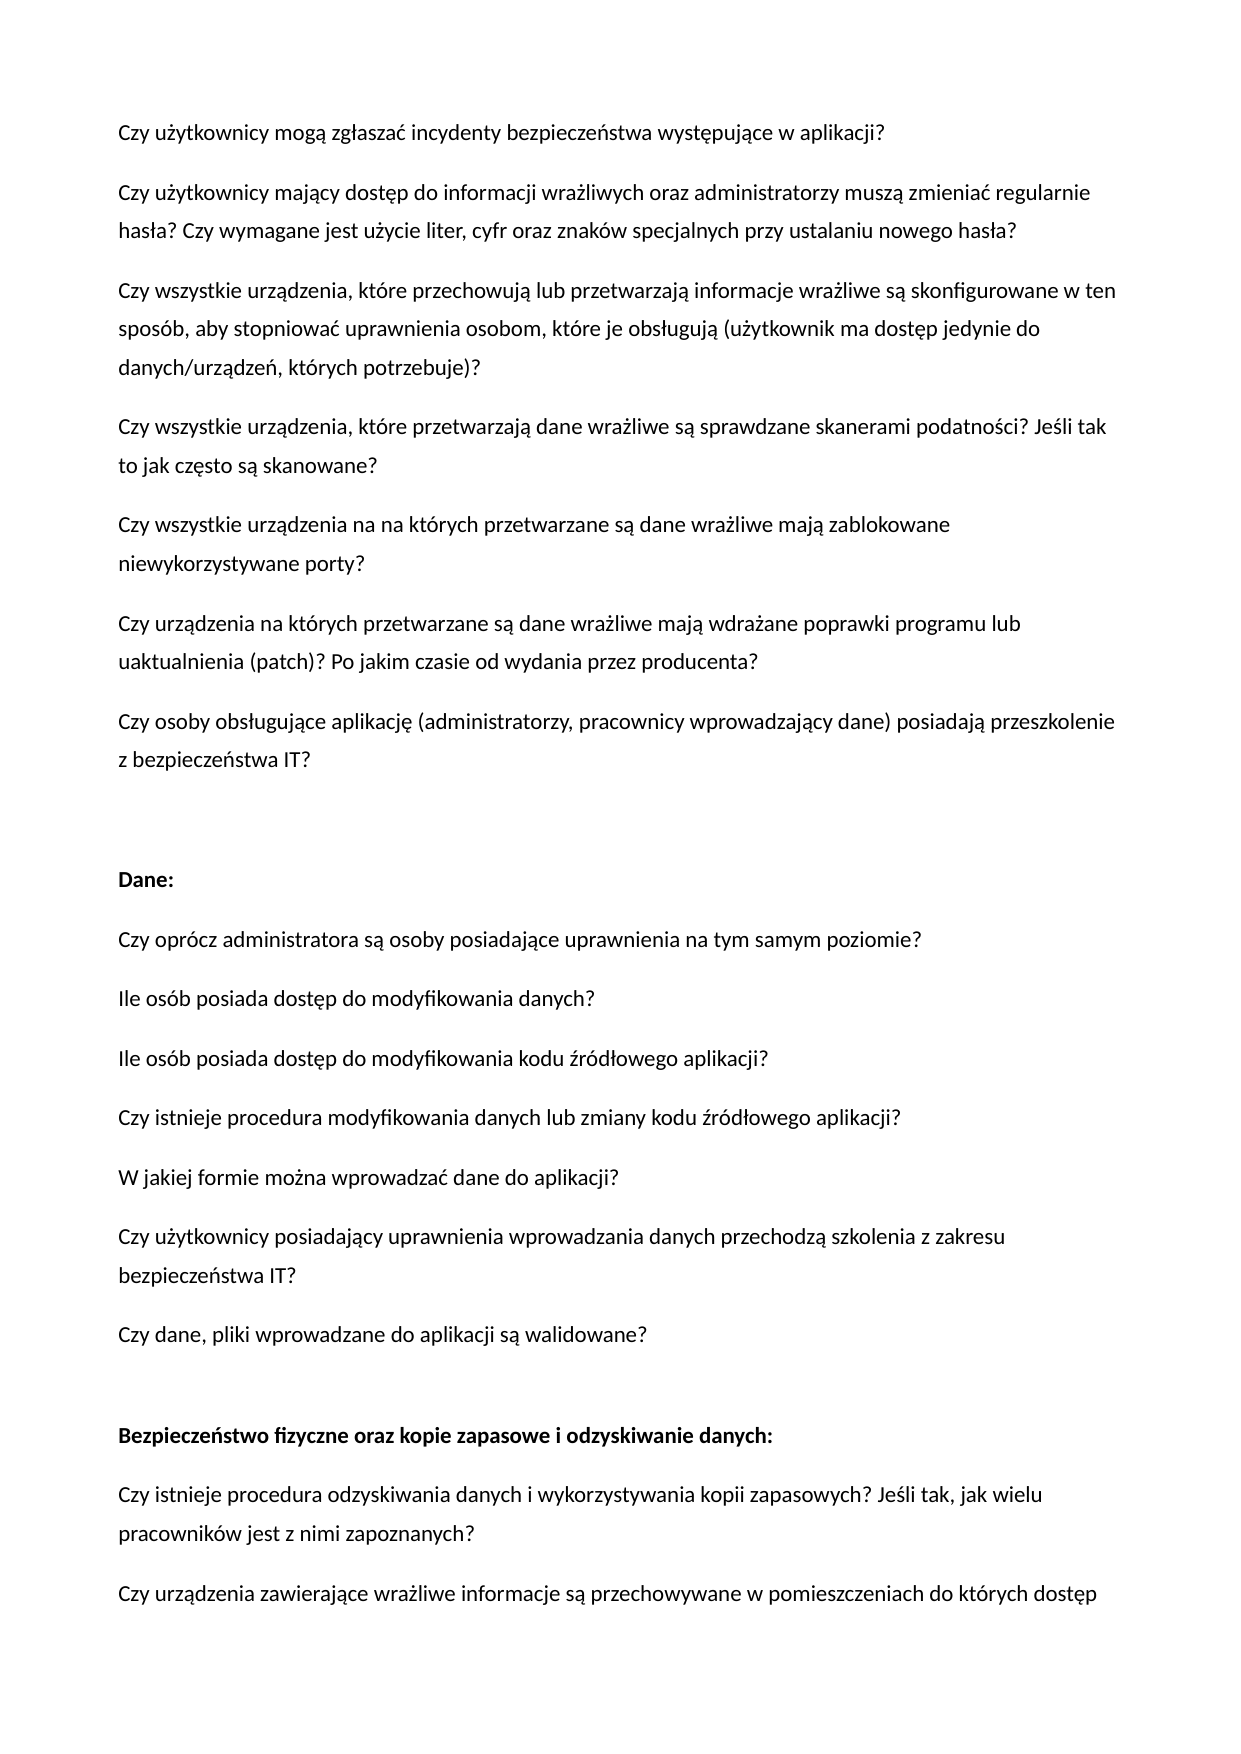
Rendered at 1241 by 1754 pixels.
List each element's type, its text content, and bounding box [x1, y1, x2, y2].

text Czy istnieje procedura odzyskiwania danych i wykorzystywania kopii zapasowych? Jeśli tak, jak wielu pracowników jest z nimi zapoznanych? [118, 1481, 1122, 1547]
text Czy oprócz administratora są osoby posiadające uprawnienia na tym samym poziomie? [118, 925, 1122, 953]
text Czy użytkownicy mogą zgłaszać incydenty bezpieczeństwa występujące w aplikacji? [118, 118, 1122, 146]
text Dane: [118, 865, 1122, 893]
text Czy urządzenia zawierające wrażliwe informacje są przechowywane w pomieszczeniach do których dostęp [118, 1579, 1122, 1607]
text Ile osób posiada dostęp do modyfikowania kodu źródłowego aplikacji? [118, 1044, 1122, 1072]
text Bezpieczeństwo fizyczne oraz kopie zapasowe i odzyskiwanie danych: [118, 1421, 1122, 1449]
text Czy wszystkie urządzenia, które przetwarzają dane wrażliwe są sprawdzane skanerami podatności? Jeśli tak to jak często są skanowane? [118, 412, 1122, 479]
text Ile osób posiada dostęp do modyfikowania danych? [118, 984, 1122, 1012]
text Czy użytkownicy posiadający uprawnienia wprowadzania danych przechodzą szkolenia z zakresu bezpieczeństwa IT? [118, 1222, 1122, 1289]
text W jakiej formie można wprowadzać dane do aplikacji? [118, 1163, 1122, 1191]
text Czy dane, pliki wprowadzane do aplikacji są walidowane? [118, 1320, 1122, 1348]
text Czy osoby obsługujące aplikację (administratorzy, pracownicy wprowadzający dane) posiadają przeszkolenie z bezpieczeństwa IT? [118, 707, 1122, 773]
text Czy urządzenia na których przetwarzane są dane wrażliwe mają wdrażane poprawki programu lub uaktualnienia (patch)? Po jakim czasie od wydania przez producenta? [118, 609, 1122, 675]
text Czy wszystkie urządzenia na na których przetwarzane są dane wrażliwe mają zablokowane niewykorzystywane porty? [118, 511, 1122, 577]
text Czy użytkownicy mający dostęp do informacji wrażliwych oraz administratorzy muszą zmieniać regularnie hasła? Czy wymagane jest użycie liter, cyfr oraz znaków specjalnych przy ustalaniu nowego hasła? [118, 178, 1122, 244]
text Czy wszystkie urządzenia, które przechowują lub przetwarzają informacje wrażliwe są skonfigurowane w ten sposób, aby stopniować uprawnienia osobom, które je obsługują (użytkownik ma dostęp jedynie do danych/urządzeń, których potrzebuje)? [118, 276, 1122, 381]
text Czy istnieje procedura modyfikowania danych lub zmiany kodu źródłowego aplikacji? [118, 1103, 1122, 1131]
